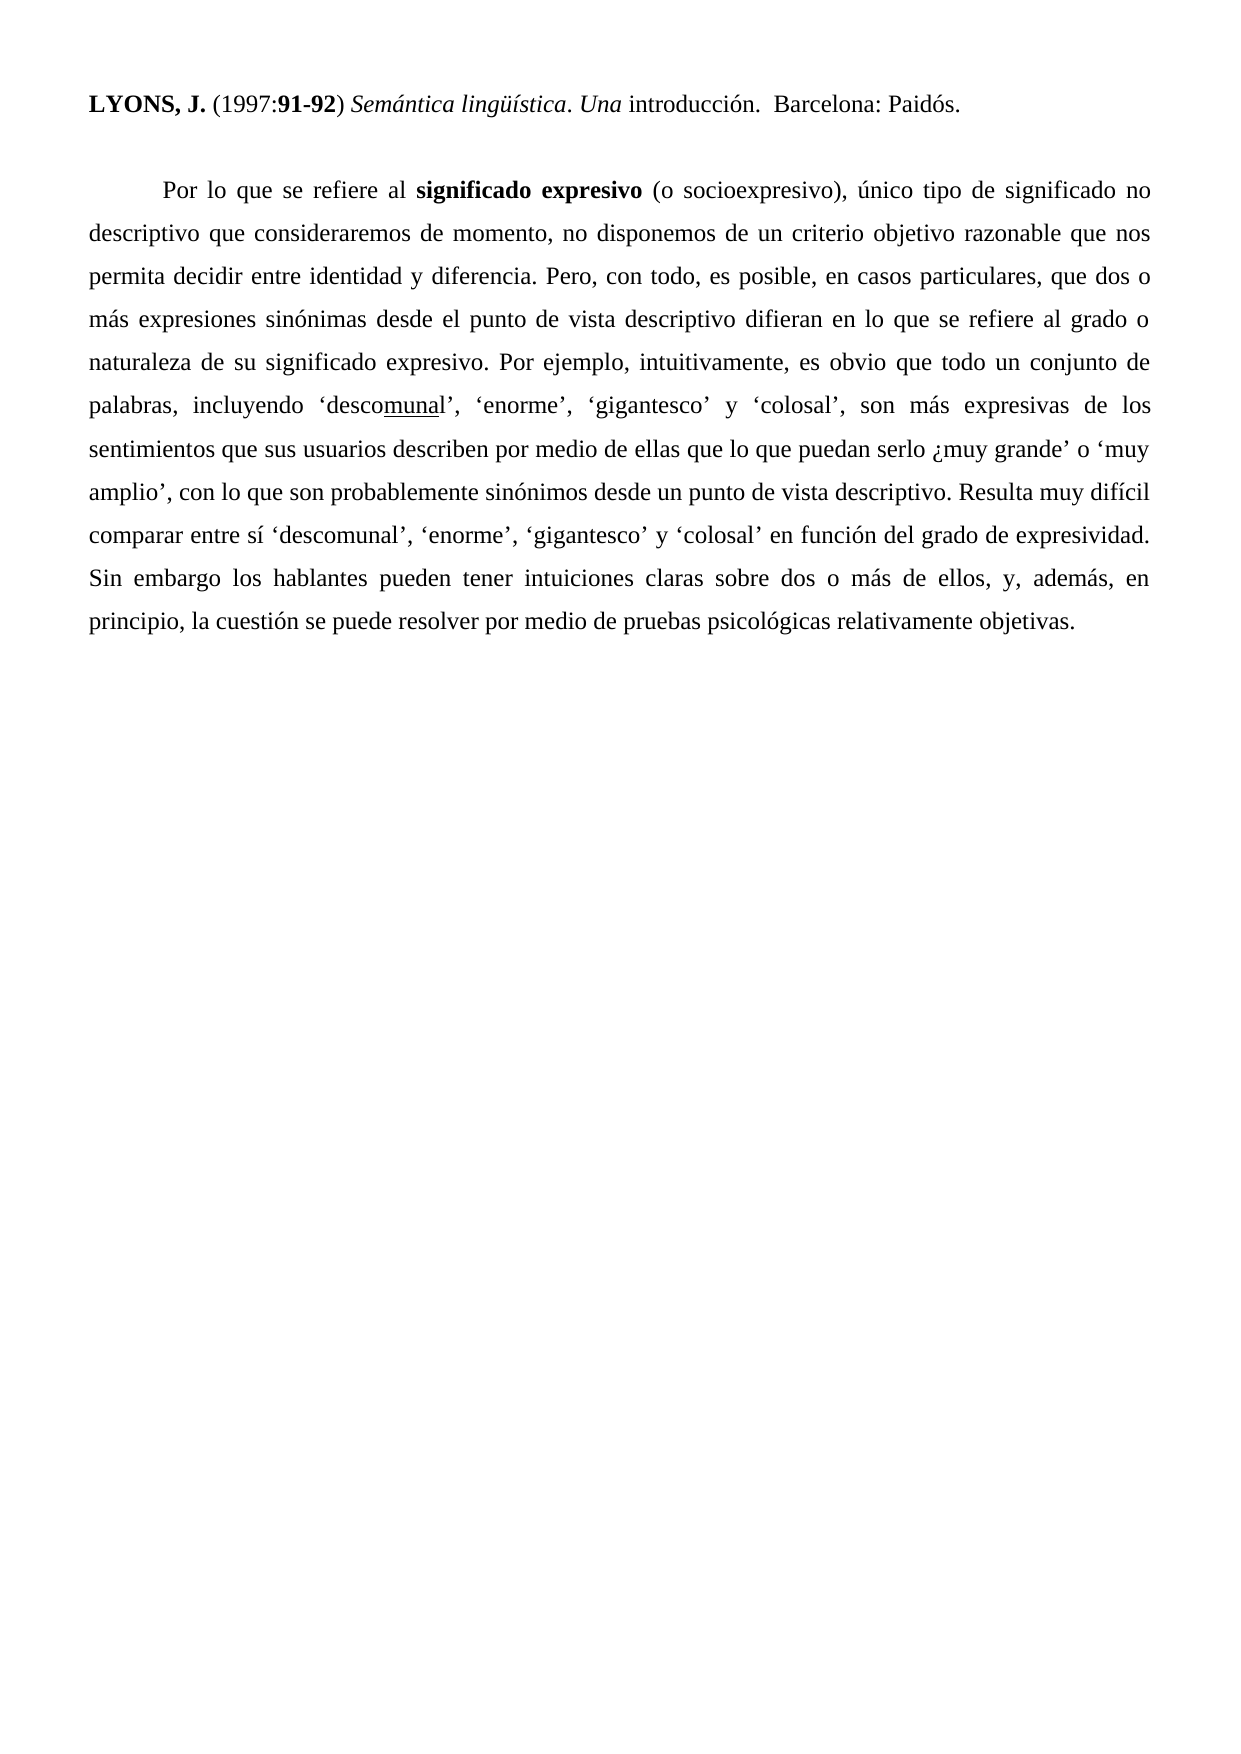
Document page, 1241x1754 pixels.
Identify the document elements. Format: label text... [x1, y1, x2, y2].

text Por lo que se refiere al significado expresivo (o socioexpresivo), único tipo de significado no descriptivo que consideraremos de momento, no disponemos de un criterio objetivo razonable que nos permita decidir entre identidad y diferencia. Pero, con todo, es posible, en casos particulares, que dos o más expresiones sinónimas desde el punto de vista descriptivo difieran en lo que se refiere al grado o naturaleza de su significado expresivo. Por ejemplo, intuitivamente, es obvio que todo un conjunto de palabras, incluyendo ‘descomunal’, ‘enorme’, ‘gigantesco’ y ‘colosal’, son más expresivas de los sentimientos que sus usuarios describen por medio de ellas que lo que puedan serlo ¿muy grande’ o ‘muy amplio’, con lo que son probablemente sinónimos desde un punto de vista descriptivo. Resulta muy difícil comparar entre sí ‘descomunal’, ‘enorme’, ‘gigantesco’ y ‘colosal’ en función del grado de expresividad. Sin embargo los hablantes pueden tener intuiciones claras sobre dos o más de ellos, y, además, en principio, la cuestión se puede resolver por medio de pruebas psicológicas relativamente objetivas. [89, 175, 1152, 635]
text LYONS, J. (1997:91-92) Semántica lingüística. Una introducción. Barcelona: Paidós. [89, 89, 1152, 117]
